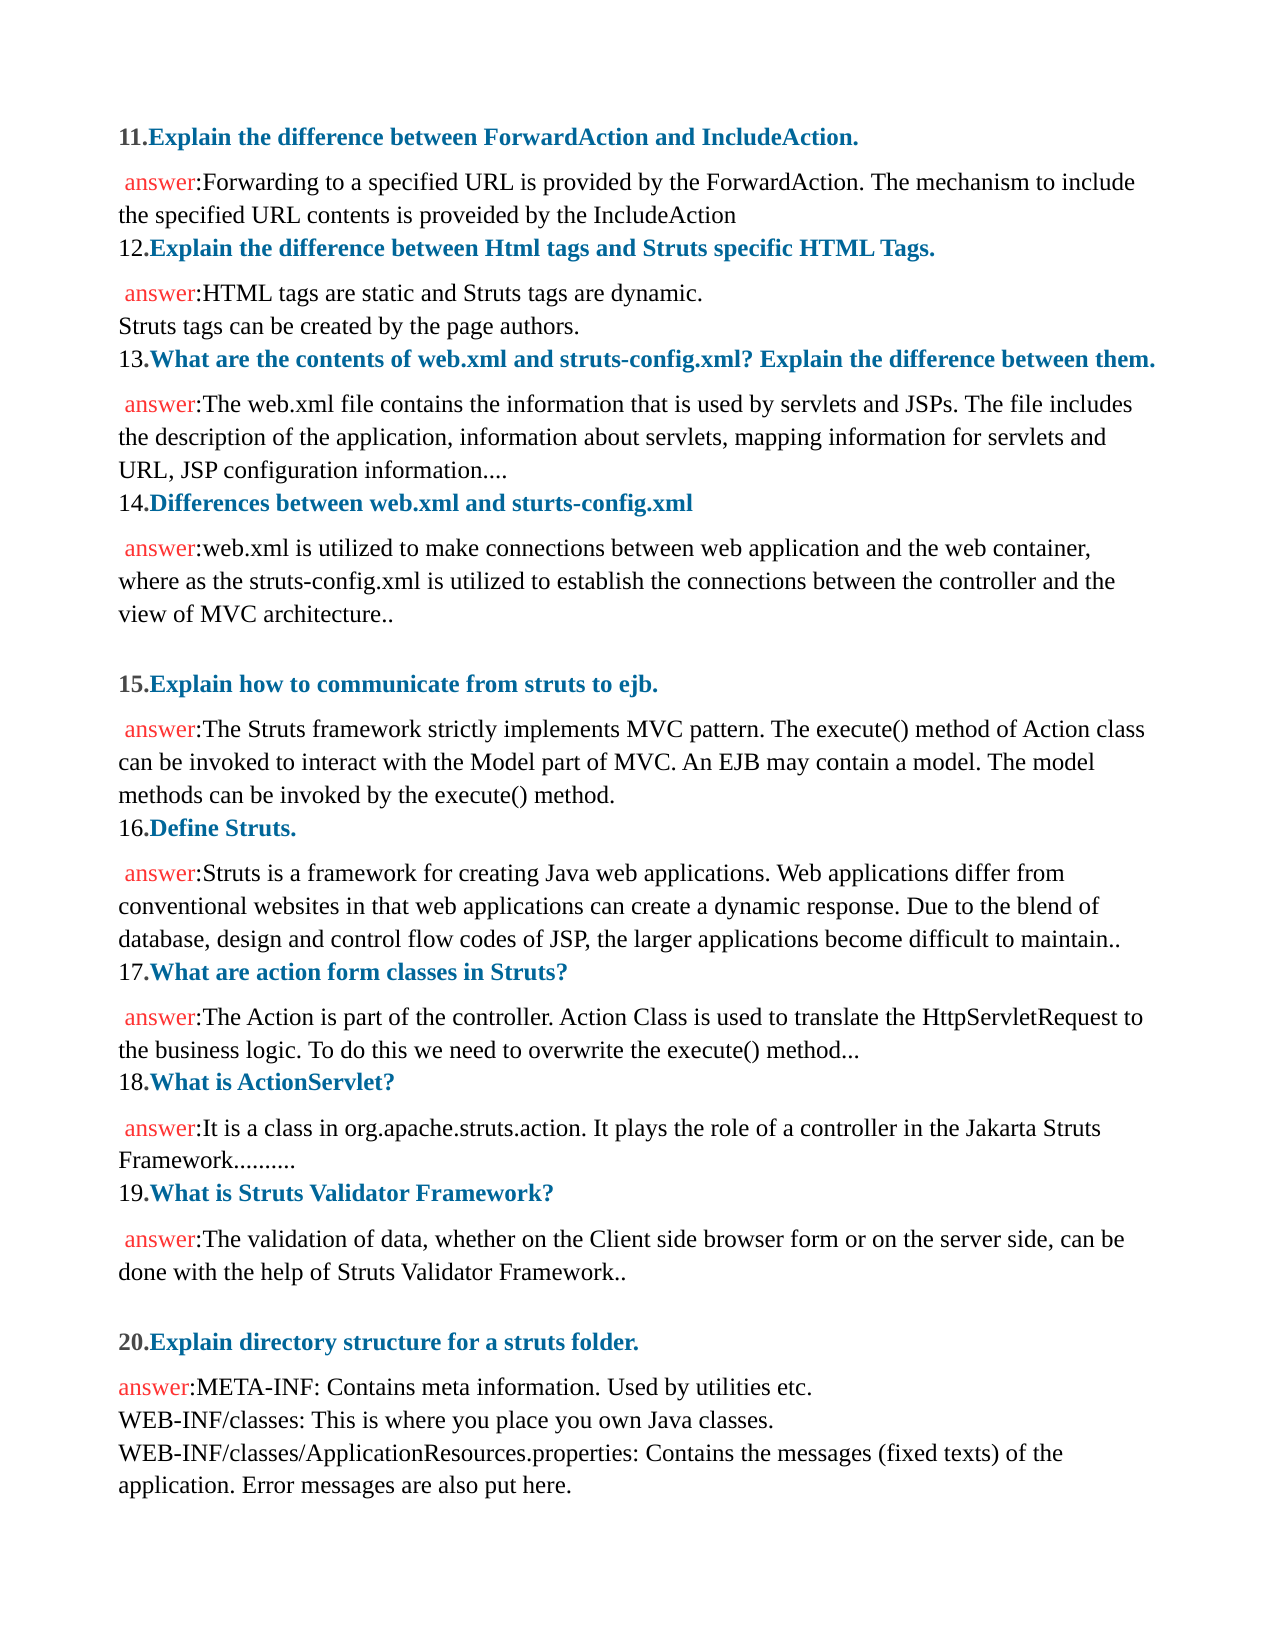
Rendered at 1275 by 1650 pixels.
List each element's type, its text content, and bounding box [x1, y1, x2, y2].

subtitle 15.Explain how to communicate from struts to ejb. [118, 665, 1157, 698]
text answer:The Struts framework strictly implements MVC pattern. The execute() method of Action class can be invoked to interact with the Model part of MVC. An EJB may contain a model. The model methods can be invoked by the execute() method. 16.Define Struts. [118, 710, 1157, 842]
text answer:The web.xml file contains the information that is used by servlets and JSPs. The file includes the description of the application, information about servlets, mapping information for servlets and URL, JSP configuration information.... 14.Differences between web.xml and sturts-config.xml [118, 385, 1157, 517]
text answer:web.xml is utilized to make connections between web application and the web container, where as the struts-config.xml is utilized to establish the connections between the controller and the view of MVC architecture.. [118, 529, 1157, 627]
text answer:It is a class in org.apache.struts.action. It plays the role of a controller in the Jakarta Struts Framework.......... 19.What is Struts Validator Framework? [118, 1109, 1157, 1207]
subtitle 11.Explain the difference between ForwardAction and IncludeAction. [118, 118, 1157, 151]
subtitle 20.Explain directory structure for a struts folder. [118, 1323, 1157, 1356]
text answer:The Action is part of the controller. Action Class is used to translate the HttpServletRequest to the business logic. To do this we need to overwrite the execute() method... 18.What is ActionServlet? [118, 998, 1157, 1096]
text answer:The validation of data, whether on the Client side browser form or on the server side, can be done with the help of Struts Validator Framework.. [118, 1220, 1157, 1285]
text answer:Struts is a framework for creating Java web applications. Web applications differ from conventional websites in that web applications can create a dynamic response. Due to the blend of database, design and control flow codes of JSP, the larger applications become difficult to maintain.. 17.What are action form classes in Struts? [118, 854, 1157, 985]
text answer:META-INF: Contains meta information. Used by utilities etc. WEB-INF/classes: This is where you place you own Java classes. WEB-INF/classes/ApplicationResources.properties: Contains the messages (fixed texts) of the application. Error messages are also put here. [118, 1368, 1157, 1499]
text answer:HTML tags are static and Struts tags are dynamic. Struts tags can be created by the page authors. 13.What are the contents of web.xml and struts-config.xml? Explain the difference between them. [118, 274, 1157, 373]
text answer:Forwarding to a specified URL is provided by the ForwardAction. The mechanism to include the specified URL contents is proveided by the IncludeAction 12.Explain the difference between Html tags and Struts specific HTML Tags. [118, 163, 1157, 262]
